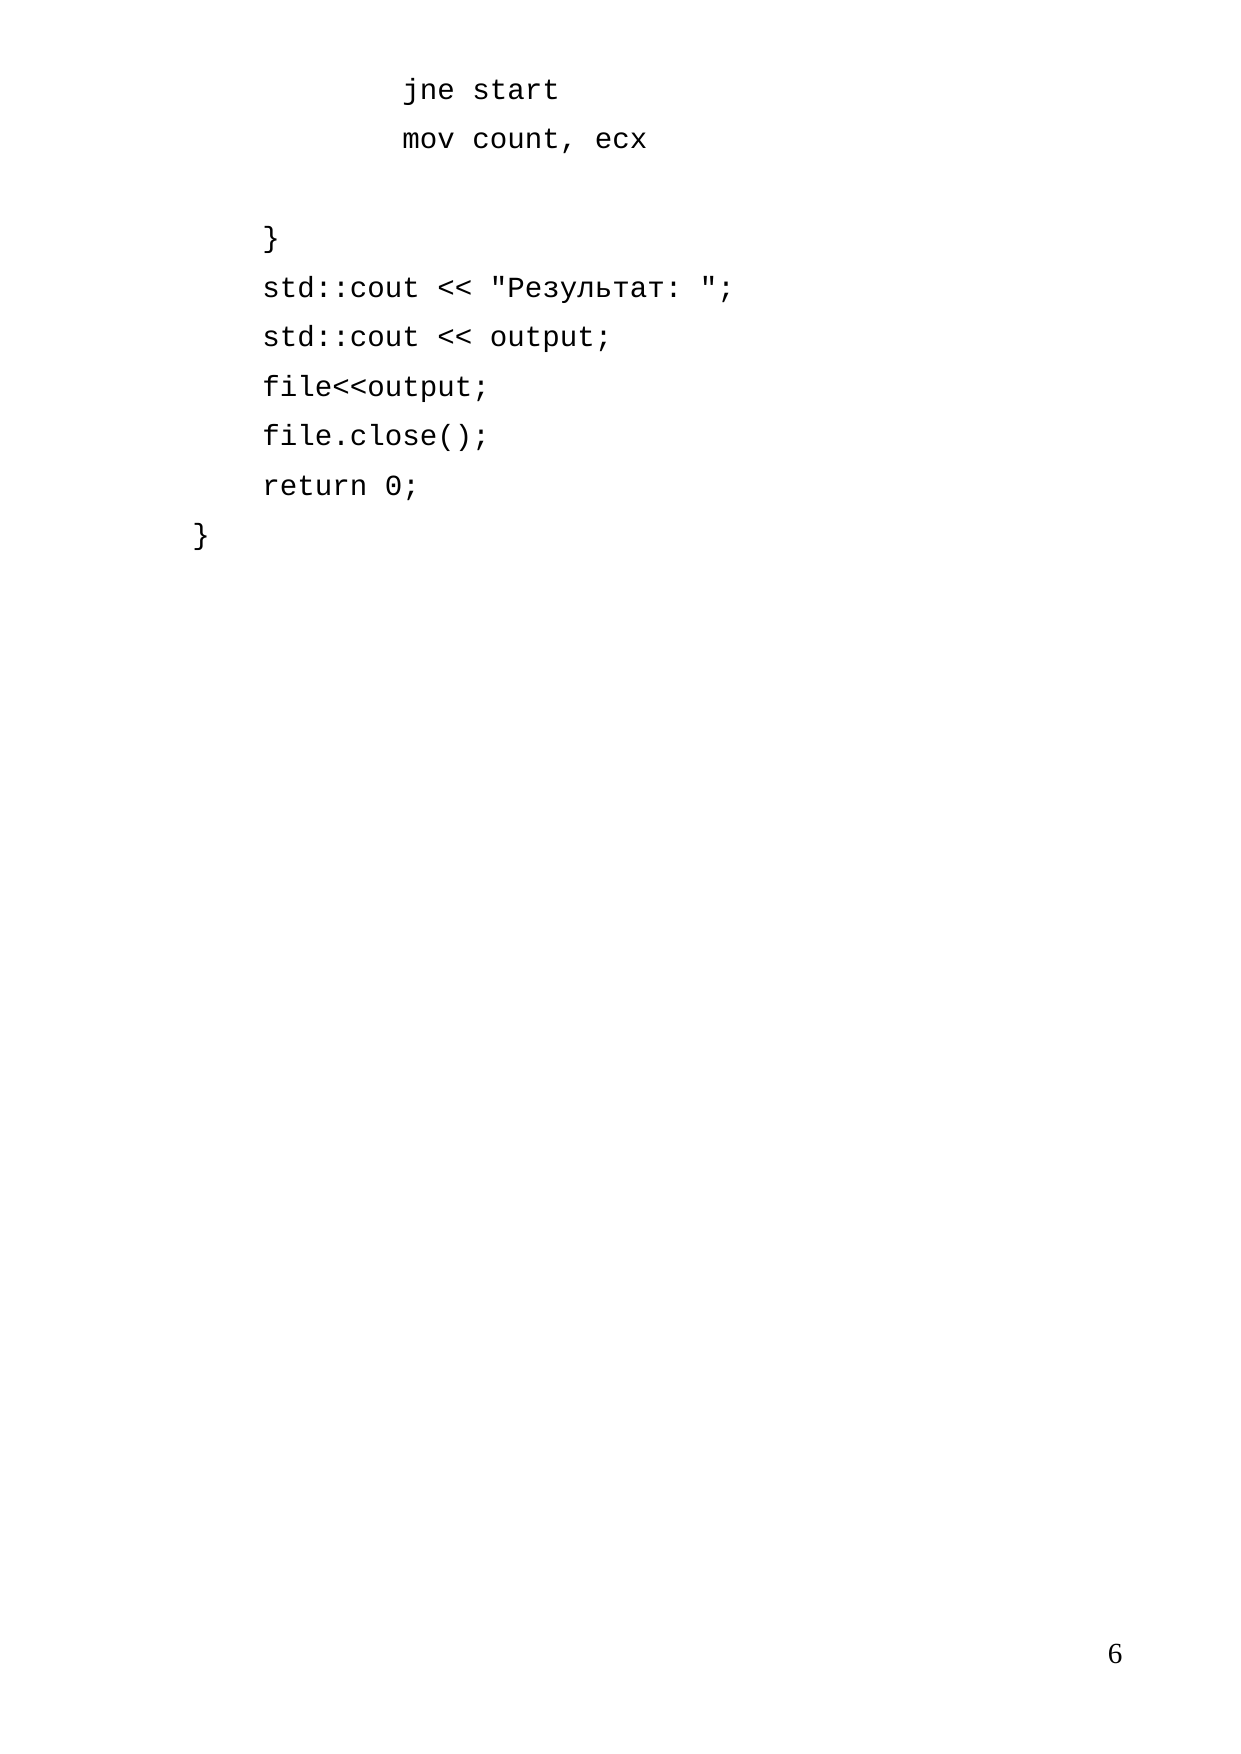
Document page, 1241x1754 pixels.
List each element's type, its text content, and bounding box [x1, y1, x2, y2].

text file<<output; [118, 372, 1122, 405]
text mov count, ecx [118, 124, 1122, 157]
text return 0; [118, 471, 1122, 504]
text } [118, 520, 1122, 653]
text } [118, 223, 1122, 256]
text jne start [118, 75, 1122, 108]
text std::cout << output; [118, 322, 1122, 355]
text file.close(); [118, 421, 1122, 454]
text std::cout << "Результат: "; [118, 273, 1122, 306]
